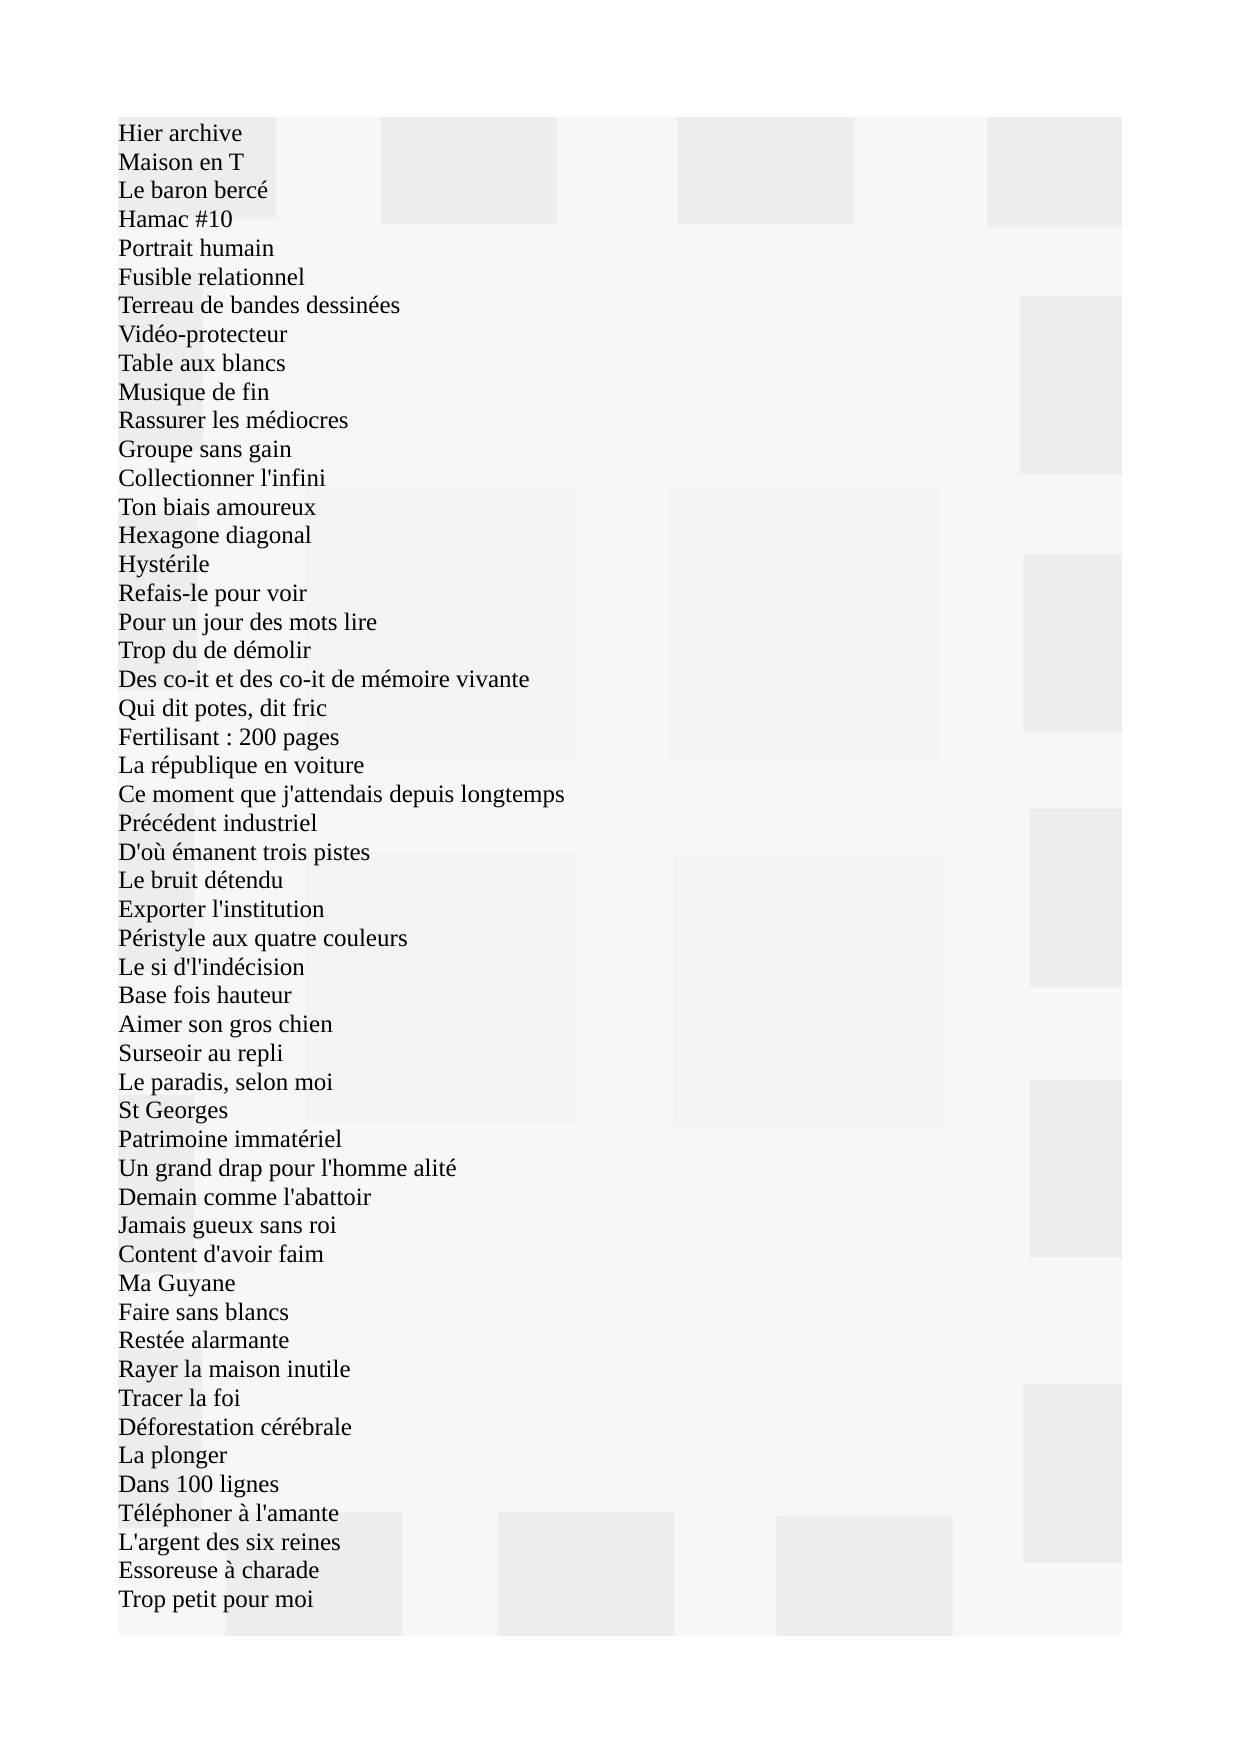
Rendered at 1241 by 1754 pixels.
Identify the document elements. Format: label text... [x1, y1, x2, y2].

text Musique de fin [118, 377, 1122, 406]
text Hystérile [118, 549, 1122, 578]
text Téléphoner à l'amante [118, 1498, 1122, 1527]
text Portrait humain [118, 233, 1122, 262]
text Vidéo-protecteur [118, 319, 1122, 348]
text Déforestation cérébrale [118, 1412, 1122, 1441]
text Collectionner l'infini [118, 463, 1122, 492]
text Faire sans blancs [118, 1297, 1122, 1326]
text Terreau de bandes dessinées [118, 291, 1122, 319]
text Fusible relationnel [118, 262, 1122, 291]
text Patrimoine immatériel [118, 1124, 1122, 1153]
text Restée alarmante [118, 1326, 1122, 1354]
text Le si d'l'indécision [118, 952, 1122, 981]
text Rassurer les médiocres [118, 406, 1122, 434]
text Rayer la maison inutile [118, 1354, 1122, 1383]
text Un grand drap pour l'homme alité [118, 1153, 1122, 1182]
text Fertilisant : 200 pages [118, 722, 1122, 751]
text Exporter l'institution [118, 894, 1122, 923]
text Refais-le pour voir [118, 578, 1122, 607]
text Trop du de démolir [118, 636, 1122, 664]
text Jamais gueux sans roi [118, 1211, 1122, 1239]
text Le bruit détendu [118, 866, 1122, 894]
text Ce moment que j'attendais depuis longtemps [118, 779, 1122, 808]
text La république en voiture [118, 751, 1122, 779]
text Demain comme l'abattoir [118, 1182, 1122, 1211]
text Hamac #10 [118, 204, 1122, 233]
text D'où émanent trois pistes [118, 837, 1122, 866]
text Hexagone diagonal [118, 521, 1122, 549]
text Tracer la foi [118, 1383, 1122, 1412]
text Précédent industriel [118, 808, 1122, 837]
text Base fois hauteur [118, 981, 1122, 1009]
text Content d'avoir faim [118, 1239, 1122, 1268]
text Table aux blancs [118, 348, 1122, 377]
text Essoreuse à charade [118, 1556, 1122, 1584]
text La plonger [118, 1441, 1122, 1469]
text Qui dit potes, dit fric [118, 693, 1122, 722]
text Hier archive [118, 118, 1122, 147]
text Le paradis, selon moi [118, 1067, 1122, 1096]
text Dans 100 lignes [118, 1469, 1122, 1498]
text Ma Guyane [118, 1268, 1122, 1297]
text Des co-it et des co-it de mémoire vivante [118, 664, 1122, 693]
text Maison en T [118, 147, 1122, 176]
text L'argent des six reines [118, 1527, 1122, 1556]
text St Georges [118, 1096, 1122, 1124]
text Péristyle aux quatre couleurs [118, 923, 1122, 952]
text Le baron bercé [118, 176, 1122, 204]
text Groupe sans gain [118, 434, 1122, 463]
text Ton biais amoureux [118, 492, 1122, 521]
text Trop petit pour moi [118, 1584, 1122, 1613]
text Aimer son gros chien [118, 1009, 1122, 1038]
text Pour un jour des mots lire [118, 607, 1122, 636]
text Surseoir au repli [118, 1038, 1122, 1067]
